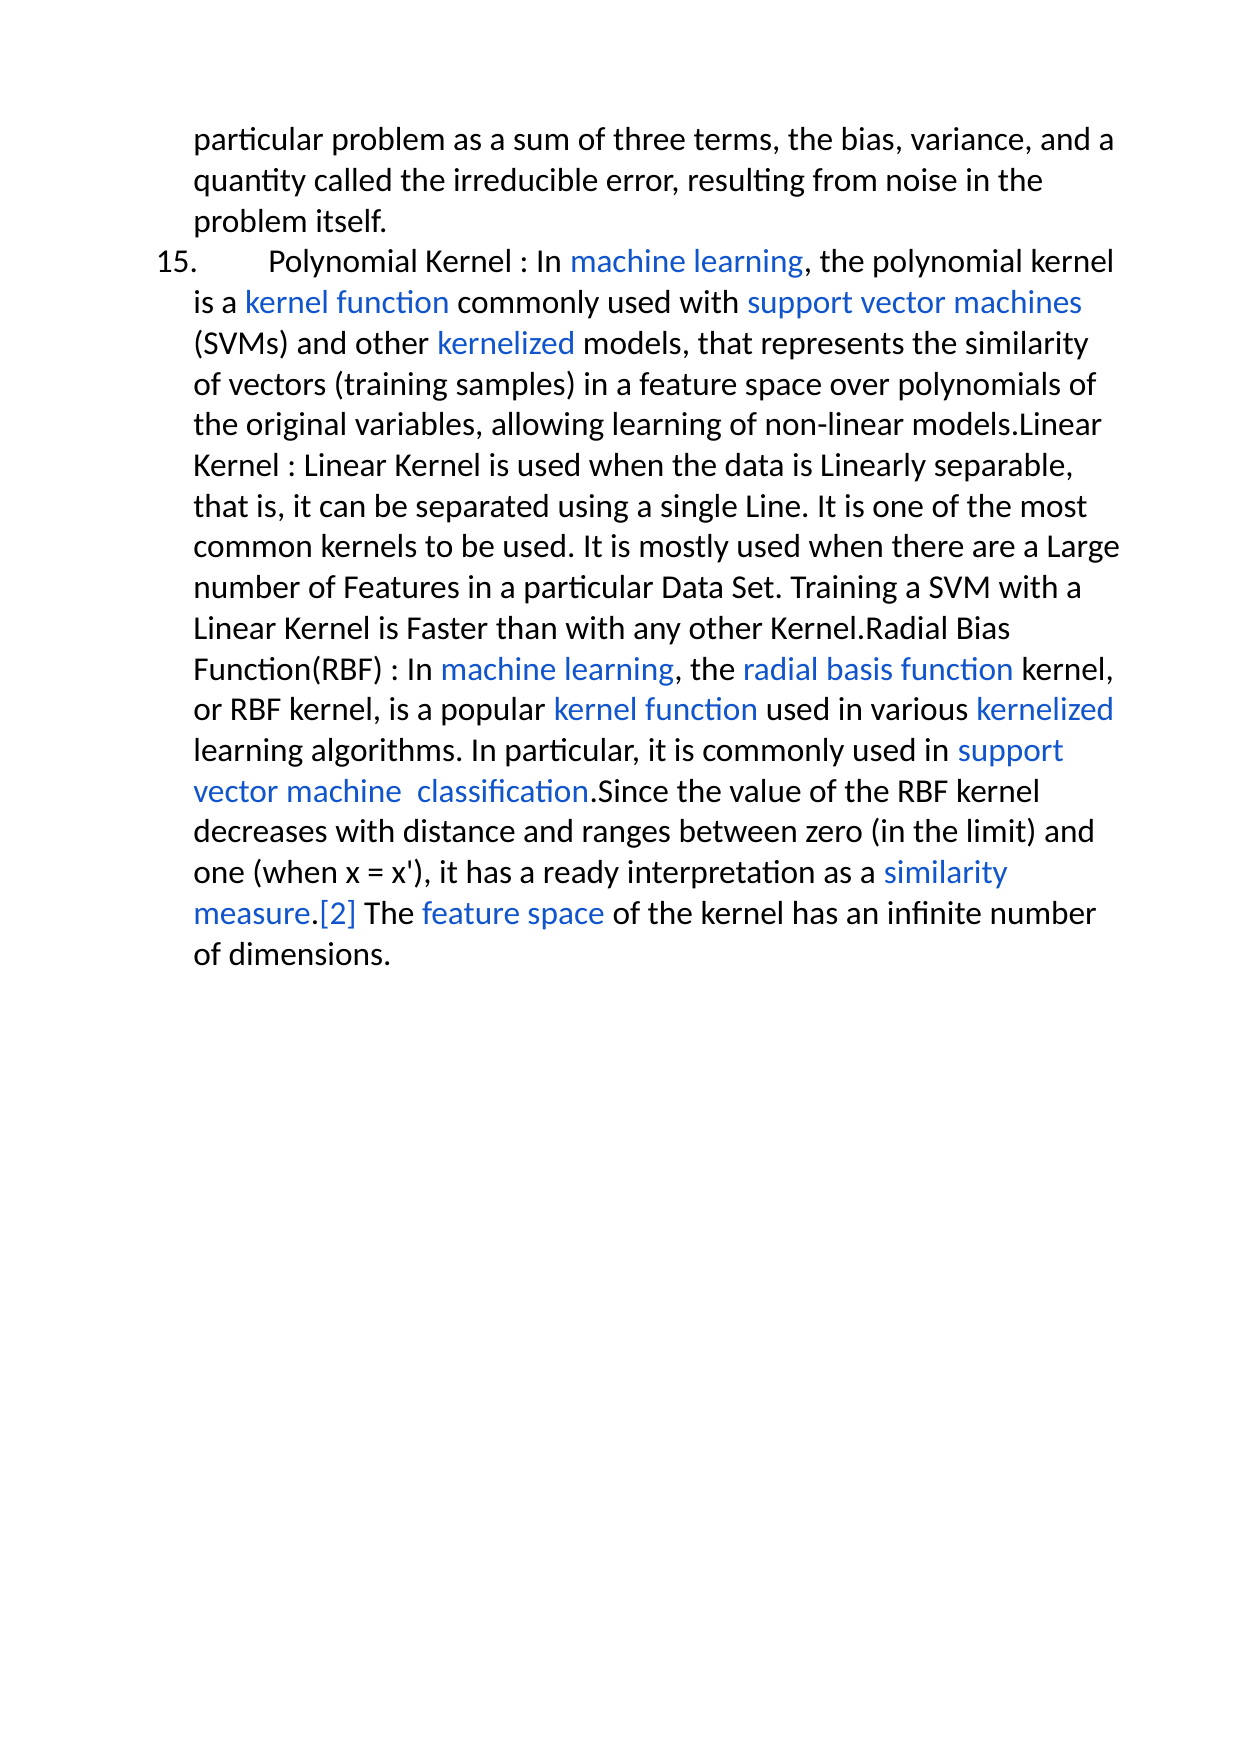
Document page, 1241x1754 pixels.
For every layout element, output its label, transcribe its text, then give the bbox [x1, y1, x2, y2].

list Polynomial Kernel : In machine learning, the polynomial kernel is a kernel function commonly used with support vector machines (SVMs) and other kernelized models, that represents the similarity of vectors (training samples) in a feature space over polynomials of the original variables, allowing learning of non-linear models.Linear Kernel : Linear Kernel is used when the data is Linearly separable, that is, it can be separated using a single Line. It is one of the most common kernels to be used. It is mostly used when there are a Large number of Features in a particular Data Set. Training a SVM with a Linear Kernel is Faster than with any other Kernel.Radial Bias Function(RBF) : In machine learning, the radial basis function kernel, or RBF kernel, is a popular kernel function used in various kernelized learning algorithms. In particular, it is commonly used in support vector machine classification.Since the value of the RBF kernel decreases with distance and ranges between zero (in the limit) and one (when x = x'), it has a ready interpretation as a similarity measure.[2] The feature space of the kernel has an infinite number of dimensions. [156, 240, 1122, 973]
list particular problem as a sum of three terms, the bias, variance, and a quantity called the irreducible error, resulting from noise in the problem itself. [156, 118, 1122, 240]
